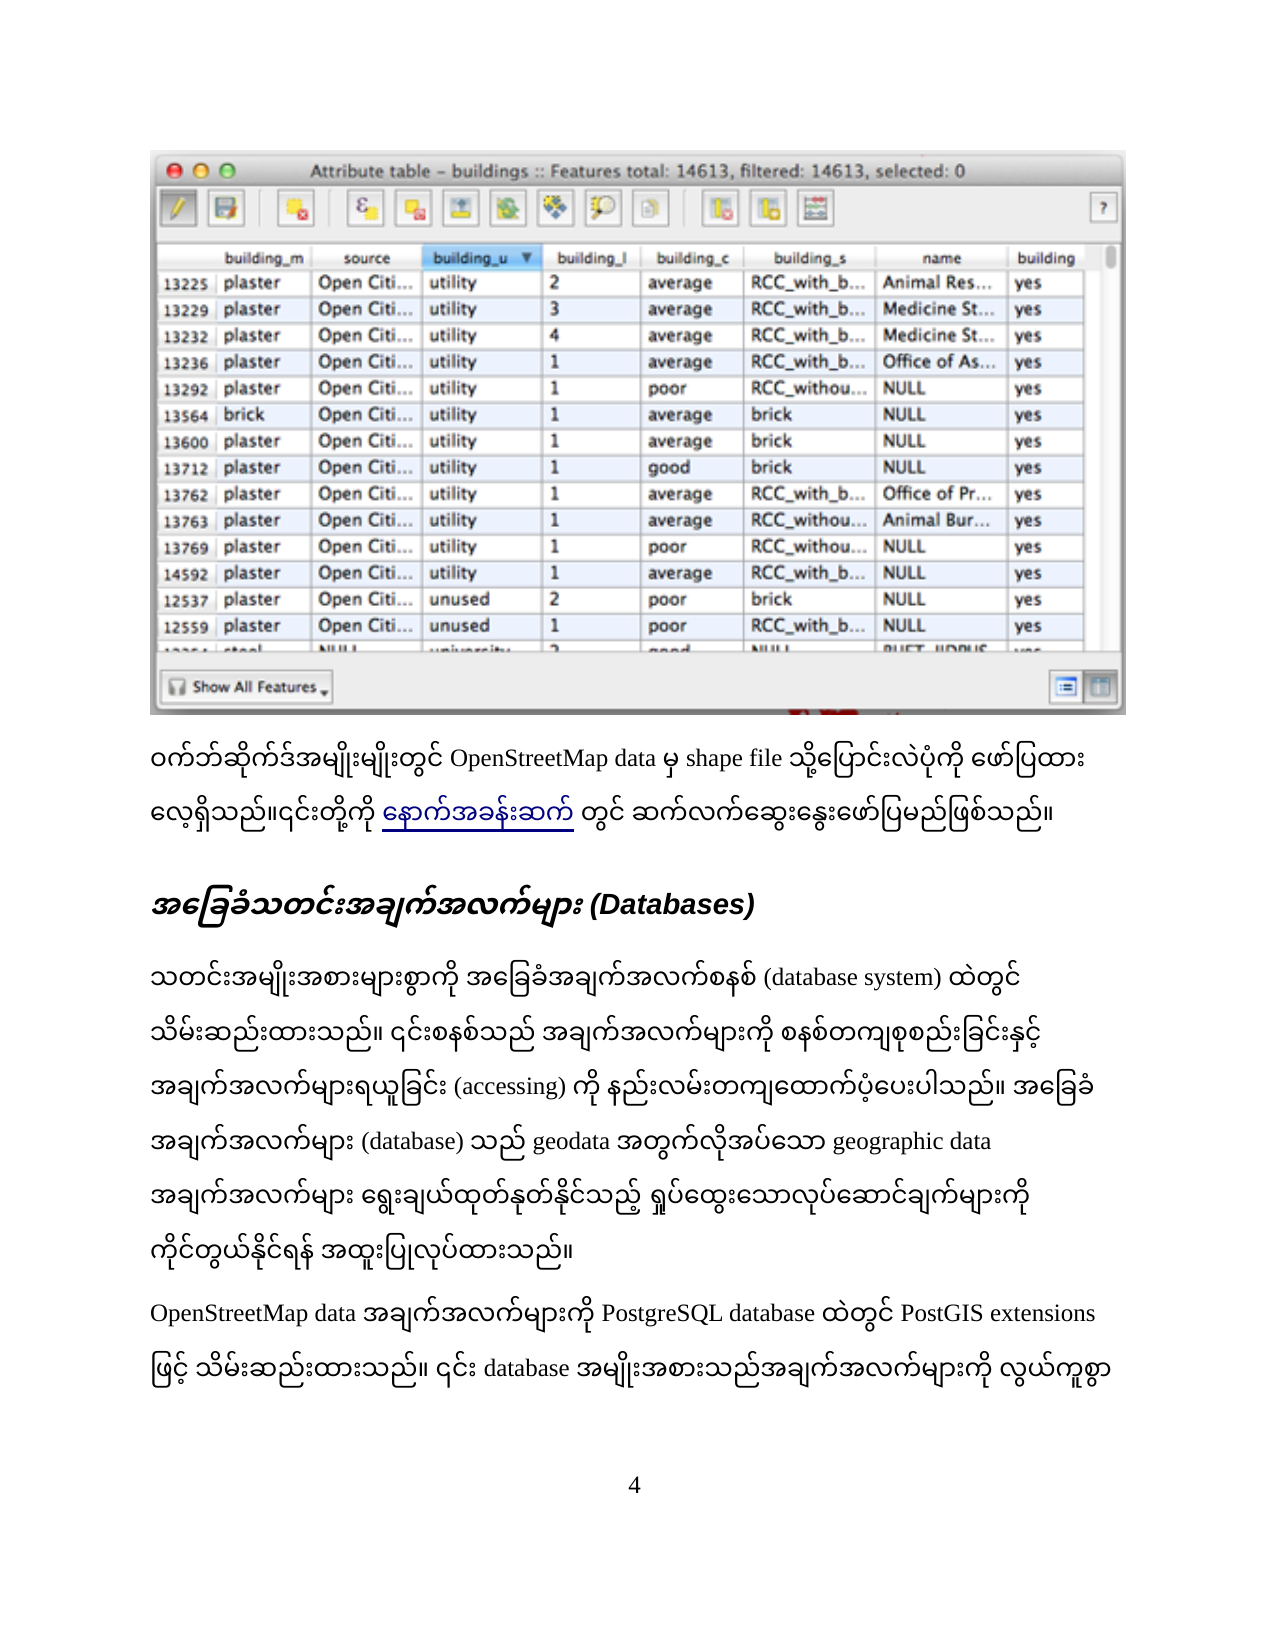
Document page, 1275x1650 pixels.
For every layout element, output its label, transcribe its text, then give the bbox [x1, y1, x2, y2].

text ဝက်ဘ်ဆိုက်ဒ်အမျိုးမျိုးတွင် OpenStreetMap data မှ shape file သို့ပြောင်းလဲပုံကို ဖော်ပြထားလေ့ရှိသည်။၎င်းတို့ကို နောက်အခန်းဆက် တွင် ဆက်လက်ဆွေးနွေးဖော်ပြမည်ဖြစ်သည်။ [150, 733, 1125, 842]
text OpenStreetMap data အချက်အလက်များကို PostgreSQL database ထဲတွင် PostGIS extensions ဖြင့် သိမ်းဆည်းထားသည်။ ၎င်း database အမျိုးအစားသည်အချက်အလက်များကို လွယ်ကူစွာ [150, 1289, 1125, 1398]
subtitle အခြေခံသတင်းအချက်အလက်များ (Databases) [150, 876, 1125, 940]
text သတင်းအမျိုးအစားများစွာကို အခြေခံအချက်အလက်စနစ် (database system) ထဲတွင် သိမ်းဆည်းထားသည်။ ၎င်းစနစ်သည် အချက်အလက်များကို စနစ်တကျစုစည်းခြင်းနှင့် အချက်အလက်များရယူခြင်း (accessing) ကို နည်းလမ်းတကျထောက်ပံ့ပေးပါသည်။ အခြေခံအချက်အလက်များ (database) သည် geodata အတွက်လိုအပ်သော geographic data အချက်အလက်များ ရွေးချယ်ထုတ်နုတ်နိုင်သည့် ရှုပ်ထွေးသောလုပ်ဆောင်ချက်များကို ကိုင်တွယ်နိုင်ရန် အထူးပြုလုပ်ထားသည်။ [150, 952, 1125, 1280]
picture [150, 150, 1126, 715]
